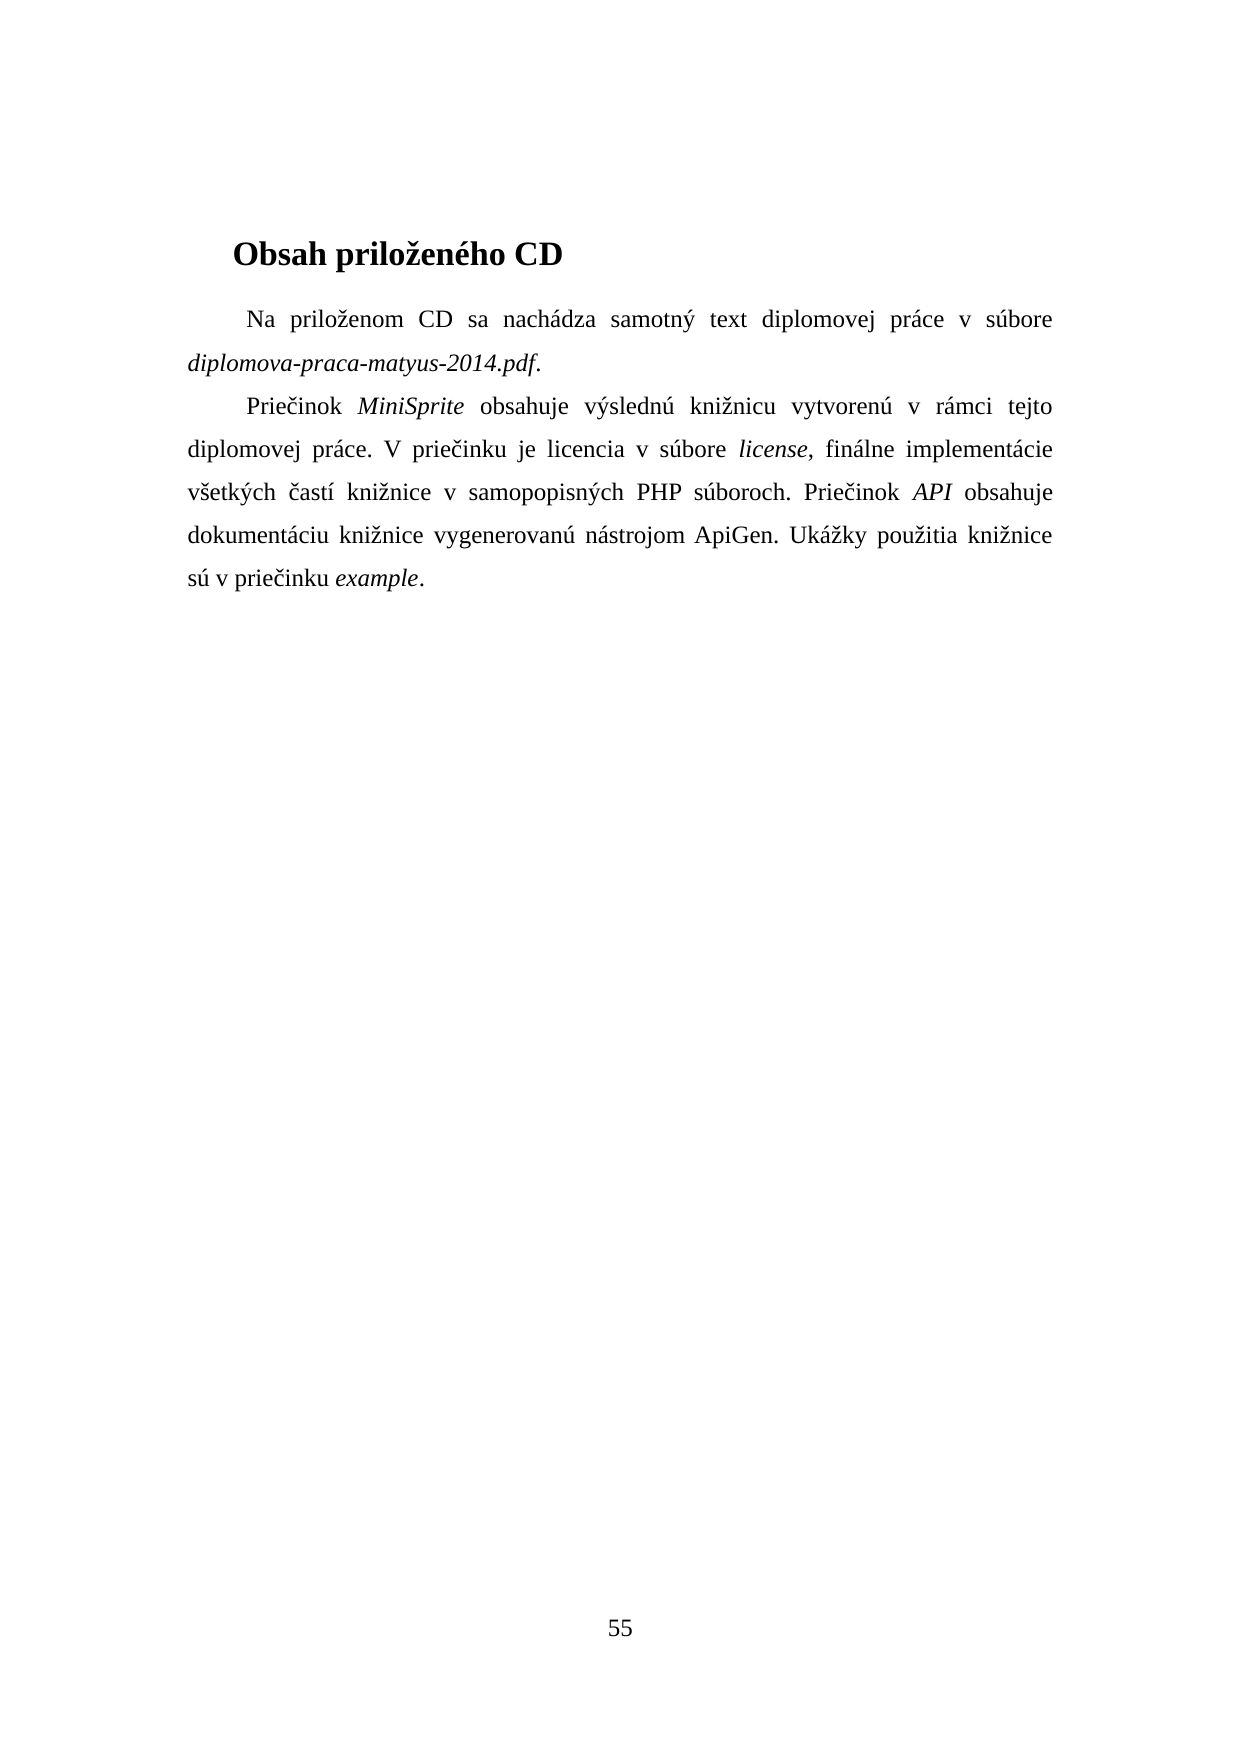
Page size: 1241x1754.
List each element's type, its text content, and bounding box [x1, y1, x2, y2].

subtitle Obsah priloženého CD [187, 233, 1053, 272]
text Priečinok MiniSprite obsahuje výslednú knižnicu vytvorenú v rámci tejto diplomovej práce. V priečinku je licencia v súbore license, finálne implementácie všetkých častí knižnice v samopopisných PHP súboroch. Priečinok API obsahuje dokumentáciu knižnice vygenerovanú nástrojom ApiGen. Ukážky použitia knižnice sú v priečinku example. [187, 391, 1053, 592]
text Na priloženom CD sa nachádza samotný text diplomovej práce v súbore diplomova-praca-matyus-2014.pdf. [187, 304, 1053, 376]
